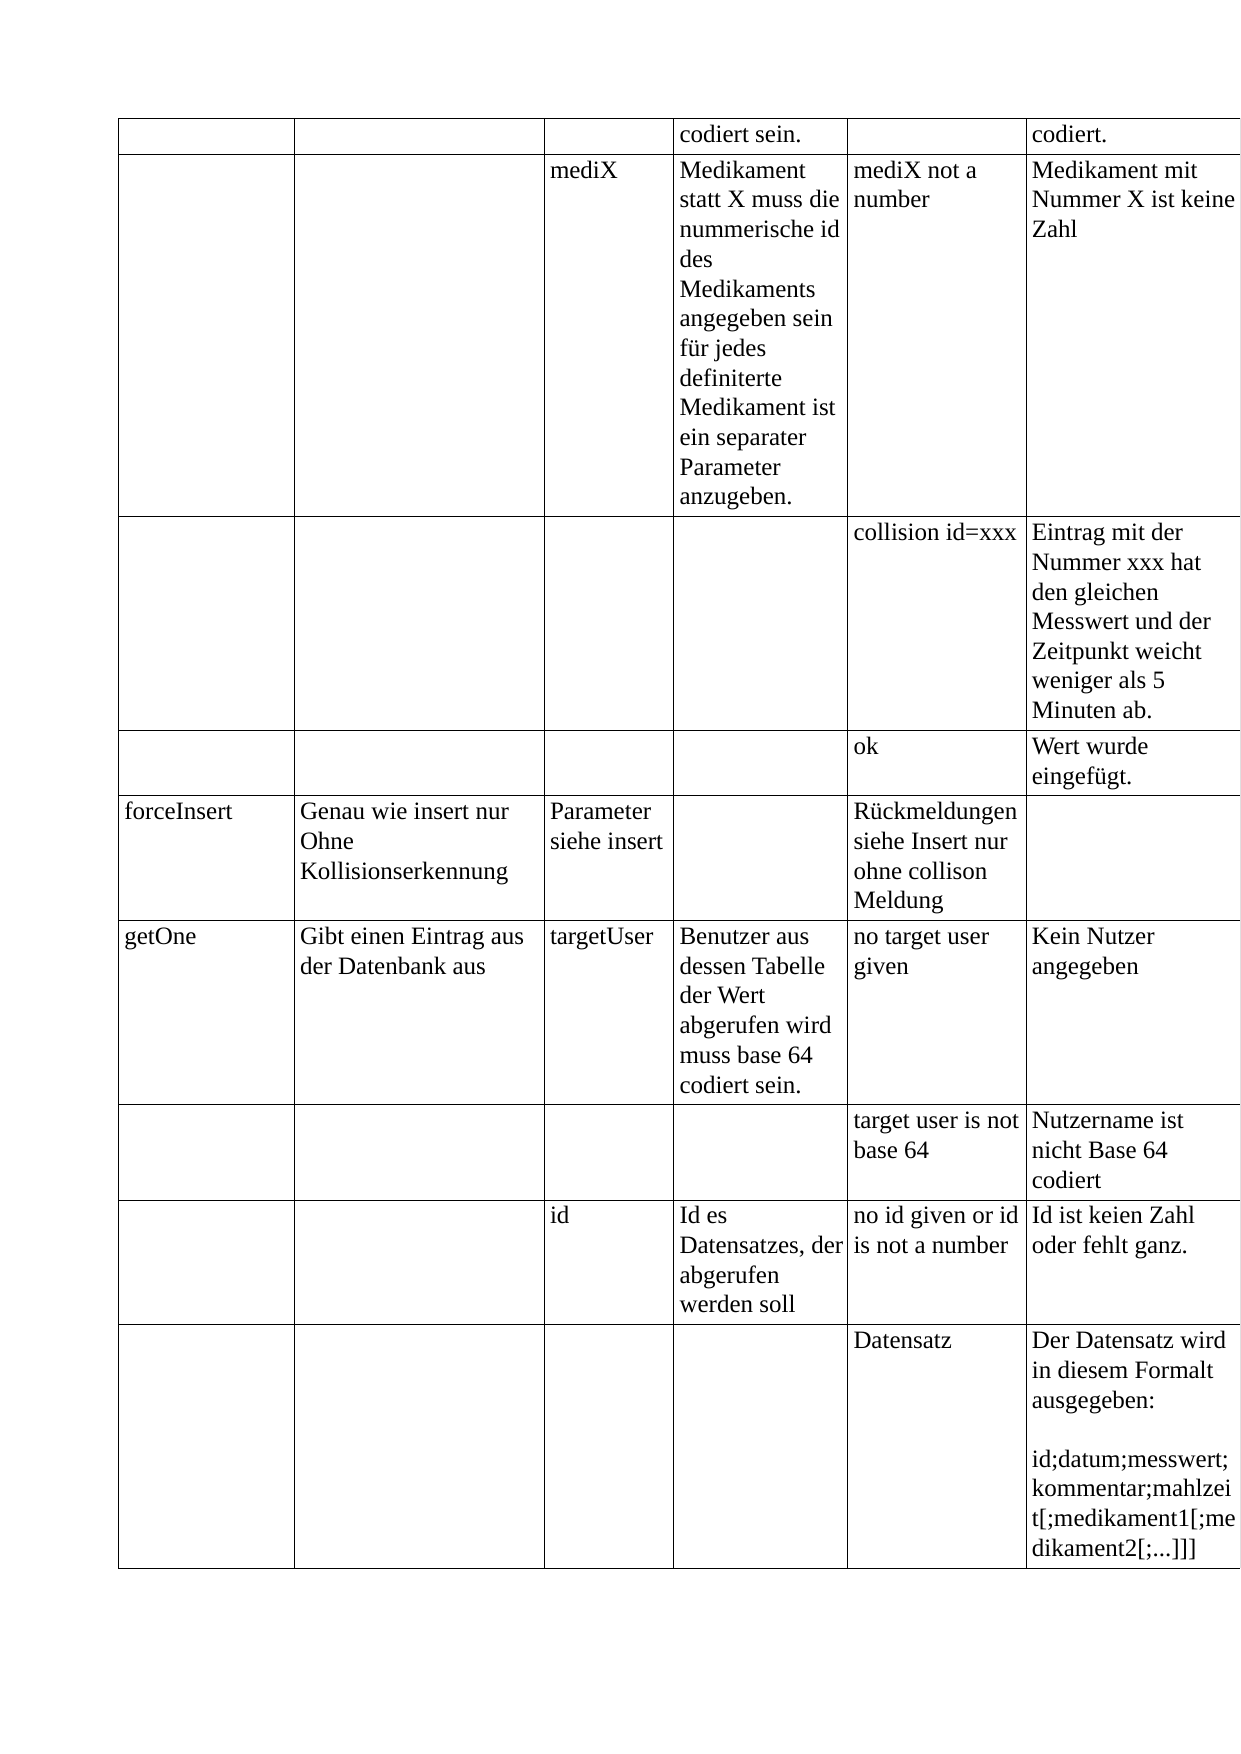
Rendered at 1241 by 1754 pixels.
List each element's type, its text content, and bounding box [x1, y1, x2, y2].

table_cell [674, 731, 847, 795]
table_cell [119, 1105, 294, 1199]
table_cell Datensatz [848, 1325, 1026, 1568]
table_cell [295, 517, 544, 730]
table_cell Nutzername ist nicht Base 64 codiert [1027, 1105, 1240, 1199]
table_cell codiert sein. [674, 119, 847, 154]
table_cell Parameter siehe insert [545, 796, 673, 920]
table_cell [545, 517, 673, 730]
table_cell [119, 1325, 294, 1568]
table_cell [674, 796, 847, 920]
table_cell Genau wie insert nur Ohne Kollisionserkennung [295, 796, 544, 920]
table_cell Medikament mit Nummer X ist keine Zahl [1027, 155, 1240, 516]
table_cell [295, 119, 544, 154]
table_cell ok [848, 731, 1026, 795]
table_cell [295, 155, 544, 516]
table_cell target user is not base 64 [848, 1105, 1026, 1199]
table_cell [545, 731, 673, 795]
table_cell Benutzer aus dessen Tabelle der Wert abgerufen wird muss base 64 codiert sein. [674, 921, 847, 1104]
table_cell Medikament statt X muss die nummerische id des Medikaments angegeben sein für jedes definiterte Medikament ist ein separater Parameter anzugeben. [674, 155, 847, 516]
table_cell [295, 1325, 544, 1568]
table_cell no id given or id is not a number [848, 1201, 1026, 1324]
table_cell [674, 517, 847, 730]
table_cell Wert wurde eingefügt. [1027, 731, 1240, 795]
table_cell [119, 517, 294, 730]
table_cell Id ist keien Zahl oder fehlt ganz. [1027, 1201, 1240, 1324]
table_cell codiert. [1027, 119, 1240, 154]
table_cell Id es Datensatzes, der abgerufen werden soll [674, 1201, 847, 1324]
table_cell Kein Nutzer angegeben [1027, 921, 1240, 1104]
table_cell Gibt einen Eintrag aus der Datenbank aus [295, 921, 544, 1104]
table_cell [674, 1325, 847, 1568]
table_cell [545, 119, 673, 154]
table_cell no target user given [848, 921, 1026, 1104]
table_cell [295, 1105, 544, 1199]
table_cell getOne [119, 921, 294, 1104]
table_cell id [545, 1201, 673, 1324]
table_cell [848, 119, 1026, 154]
table_cell Der Datensatz wird in diesem Formalt ausgegeben: id;datum;messwert;kommentar;mahlzeit[;medikament1[;medikament2[;...]]] [1027, 1325, 1240, 1568]
table_cell [119, 1201, 294, 1324]
table_cell forceInsert [119, 796, 294, 920]
table_cell [545, 1105, 673, 1199]
table_cell mediX not a number [848, 155, 1026, 516]
table_cell Rückmeldungen siehe Insert nur ohne collison Meldung [848, 796, 1026, 920]
table_cell mediX [545, 155, 673, 516]
table_cell collision id=xxx [848, 517, 1026, 730]
table_cell [674, 1105, 847, 1199]
table_cell [119, 731, 294, 795]
table_cell [1027, 796, 1240, 920]
table_cell [295, 731, 544, 795]
table_cell [295, 1201, 544, 1324]
table_cell [545, 1325, 673, 1568]
table_cell [119, 155, 294, 516]
table_cell [119, 119, 294, 154]
table_cell targetUser [545, 921, 673, 1104]
table_cell Eintrag mit der Nummer xxx hat den gleichen Messwert und der Zeitpunkt weicht weniger als 5 Minuten ab. [1027, 517, 1240, 730]
